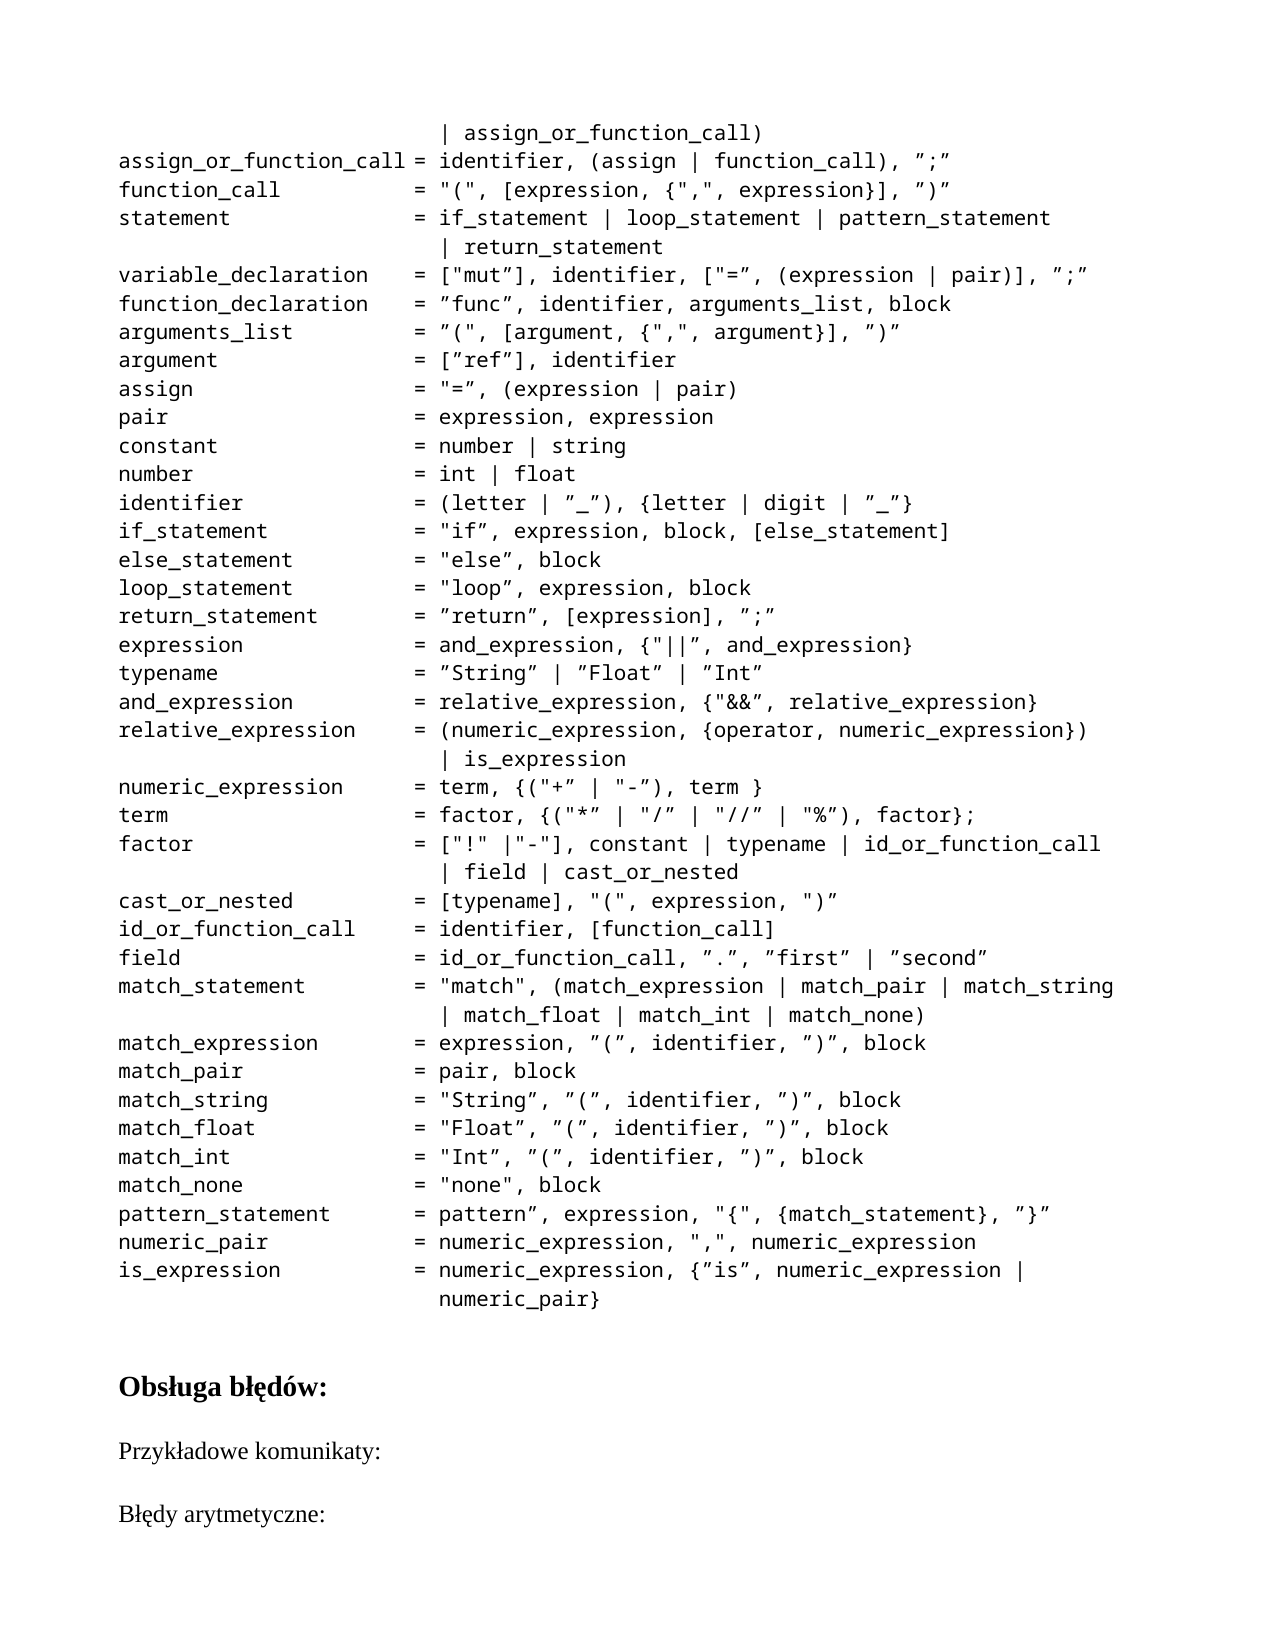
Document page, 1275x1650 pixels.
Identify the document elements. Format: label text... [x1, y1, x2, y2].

text match_string = "String”, ”(”, identifier, ”)”, block [118, 1085, 1157, 1113]
text function_declaration = ”func”, identifier, arguments_list, block [118, 289, 1157, 317]
text Przykładowe komunikaty: [118, 1436, 1157, 1465]
text assign = "=”, (expression | pair) [118, 374, 1157, 402]
text pair = expression, expression [118, 402, 1157, 431]
text and_expression = relative_expression, {"&&”, relative_expression} [118, 687, 1157, 715]
text | match_float | match_int | match_none) [118, 1000, 1157, 1028]
text is_expression = numeric_expression, {”is”, numeric_expression | numeric_pair} [118, 1256, 1157, 1312]
text match_float = "Float”, ”(”, identifier, ”)”, block [118, 1113, 1157, 1142]
text loop_statement = "loop”, expression, block [118, 573, 1157, 602]
text match_int = "Int”, ”(”, identifier, ”)”, block [118, 1142, 1157, 1170]
text arguments_list = ”(", [argument, {",", argument}], ”)” [118, 317, 1157, 346]
text variable_declaration = ["mut”], identifier, ["=”, (expression | pair)], ”;” [118, 260, 1157, 289]
text | field | cast_or_nested [118, 857, 1157, 886]
text numeric_expression = term, {("+” | "-”), term } [118, 772, 1157, 801]
text field = id_or_function_call, ”.”, ”first” | ”second” [118, 943, 1157, 971]
text id_or_function_call = identifier, [function_call] [118, 914, 1157, 943]
text term = factor, {("*” | "/” | "//” | "%”), factor}; [118, 801, 1157, 829]
text | is_expression [118, 744, 1157, 772]
text number = int | float [118, 459, 1157, 488]
text Obsługa błędów: [118, 1369, 1157, 1403]
text Błędy arytmetyczne: [118, 1499, 1157, 1527]
text typename = ”String” | ”Float” | ”Int” [118, 658, 1157, 687]
text pattern_statement = pattern”, expression, "{", {match_statement}, ”}” [118, 1199, 1157, 1227]
text assign_or_function_call = identifier, (assign | function_call), ”;” [118, 147, 1157, 175]
text statement = if_statement | loop_statement | pattern_statement [118, 203, 1157, 232]
text | return_statement [118, 232, 1157, 260]
text numeric_pair = numeric_expression, ",", numeric_expression [118, 1227, 1157, 1256]
text relative_expression = (numeric_expression, {operator, numeric_expression}) [118, 715, 1157, 744]
text match_statement = "match", (match_expression | match_pair | match_string [118, 971, 1157, 1000]
text argument = [”ref”], identifier [118, 346, 1157, 374]
text else_statement = "else”, block [118, 545, 1157, 573]
text cast_or_nested = [typename], "(", expression, ")” [118, 886, 1157, 914]
text match_none = "none", block [118, 1170, 1157, 1199]
text match_pair = pair, block [118, 1057, 1157, 1085]
text match_expression = expression, ”(”, identifier, ”)”, block [118, 1028, 1157, 1057]
text return_statement = ”return”, [expression], ”;” [118, 602, 1157, 630]
text expression = and_expression, {"||”, and_expression} [118, 630, 1157, 658]
text | assign_or_function_call) [118, 118, 1157, 147]
text factor = ["!" |"-"], constant | typename | id_or_function_call [118, 829, 1157, 857]
text constant = number | string [118, 431, 1157, 459]
text function_call = "(", [expression, {",", expression}], ”)” [118, 175, 1157, 203]
text if_statement = "if”, expression, block, [else_statement] [118, 516, 1157, 545]
text identifier = (letter | ”_”), {letter | digit | ”_”} [118, 488, 1157, 516]
